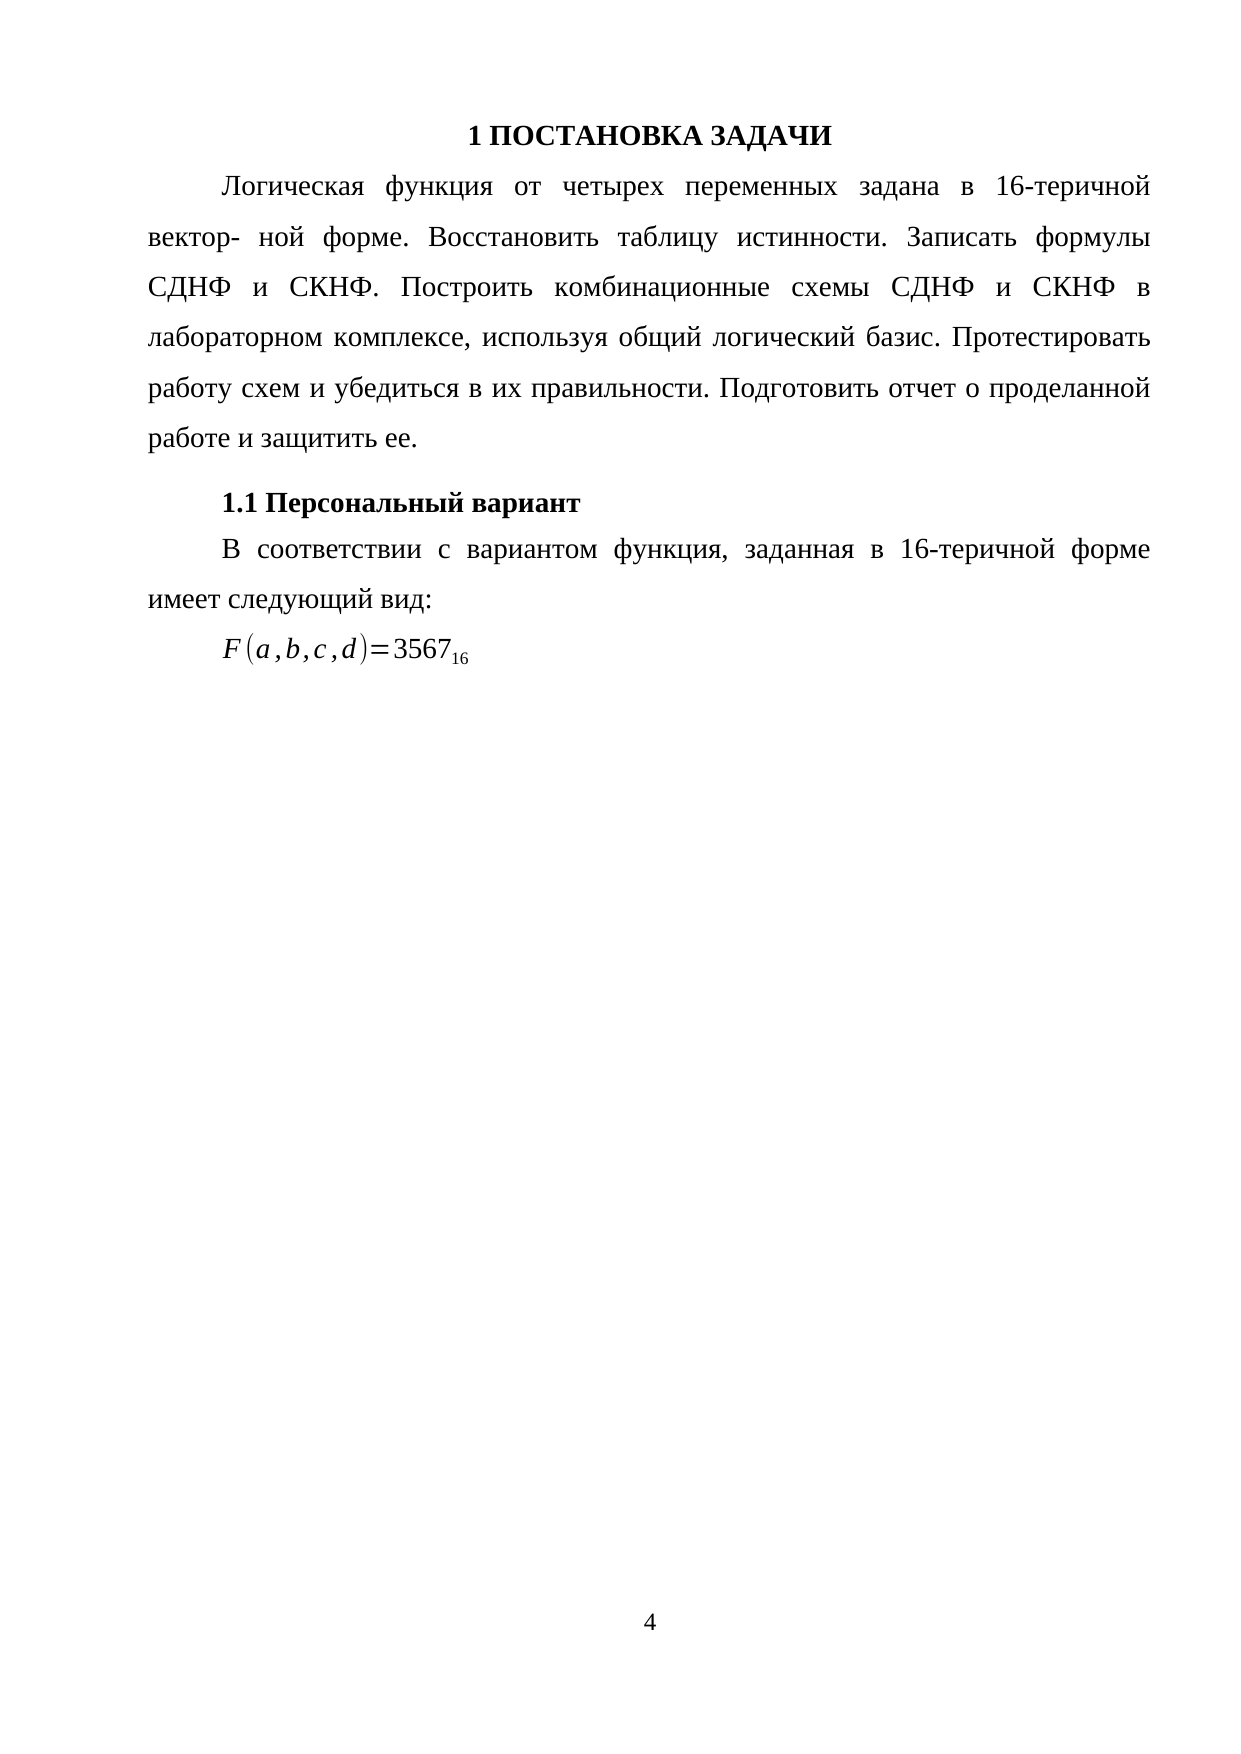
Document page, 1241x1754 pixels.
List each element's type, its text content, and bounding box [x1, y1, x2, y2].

text 1.1 Персональный вариант [148, 485, 1152, 518]
text Логическая функция от четырех переменных задана в 16-теричной вектор- ной форме. Восстановить таблицу истинности. Записать формулы СДНФ и СКНФ. Построить комбинационные схемы СДНФ и СКНФ в лабораторном комплексе, используя общий логический базис. Протестировать работу схем и убедиться в их правильности. Подготовить отчет о проделанной работе и защитить ее. [148, 168, 1152, 453]
text 1 ПОСТАНОВКА ЗАДАЧИ [148, 118, 1152, 152]
text В соответствии с вариантом функция, заданная в 16-теричной форме имеет следующий вид: [148, 531, 1152, 615]
